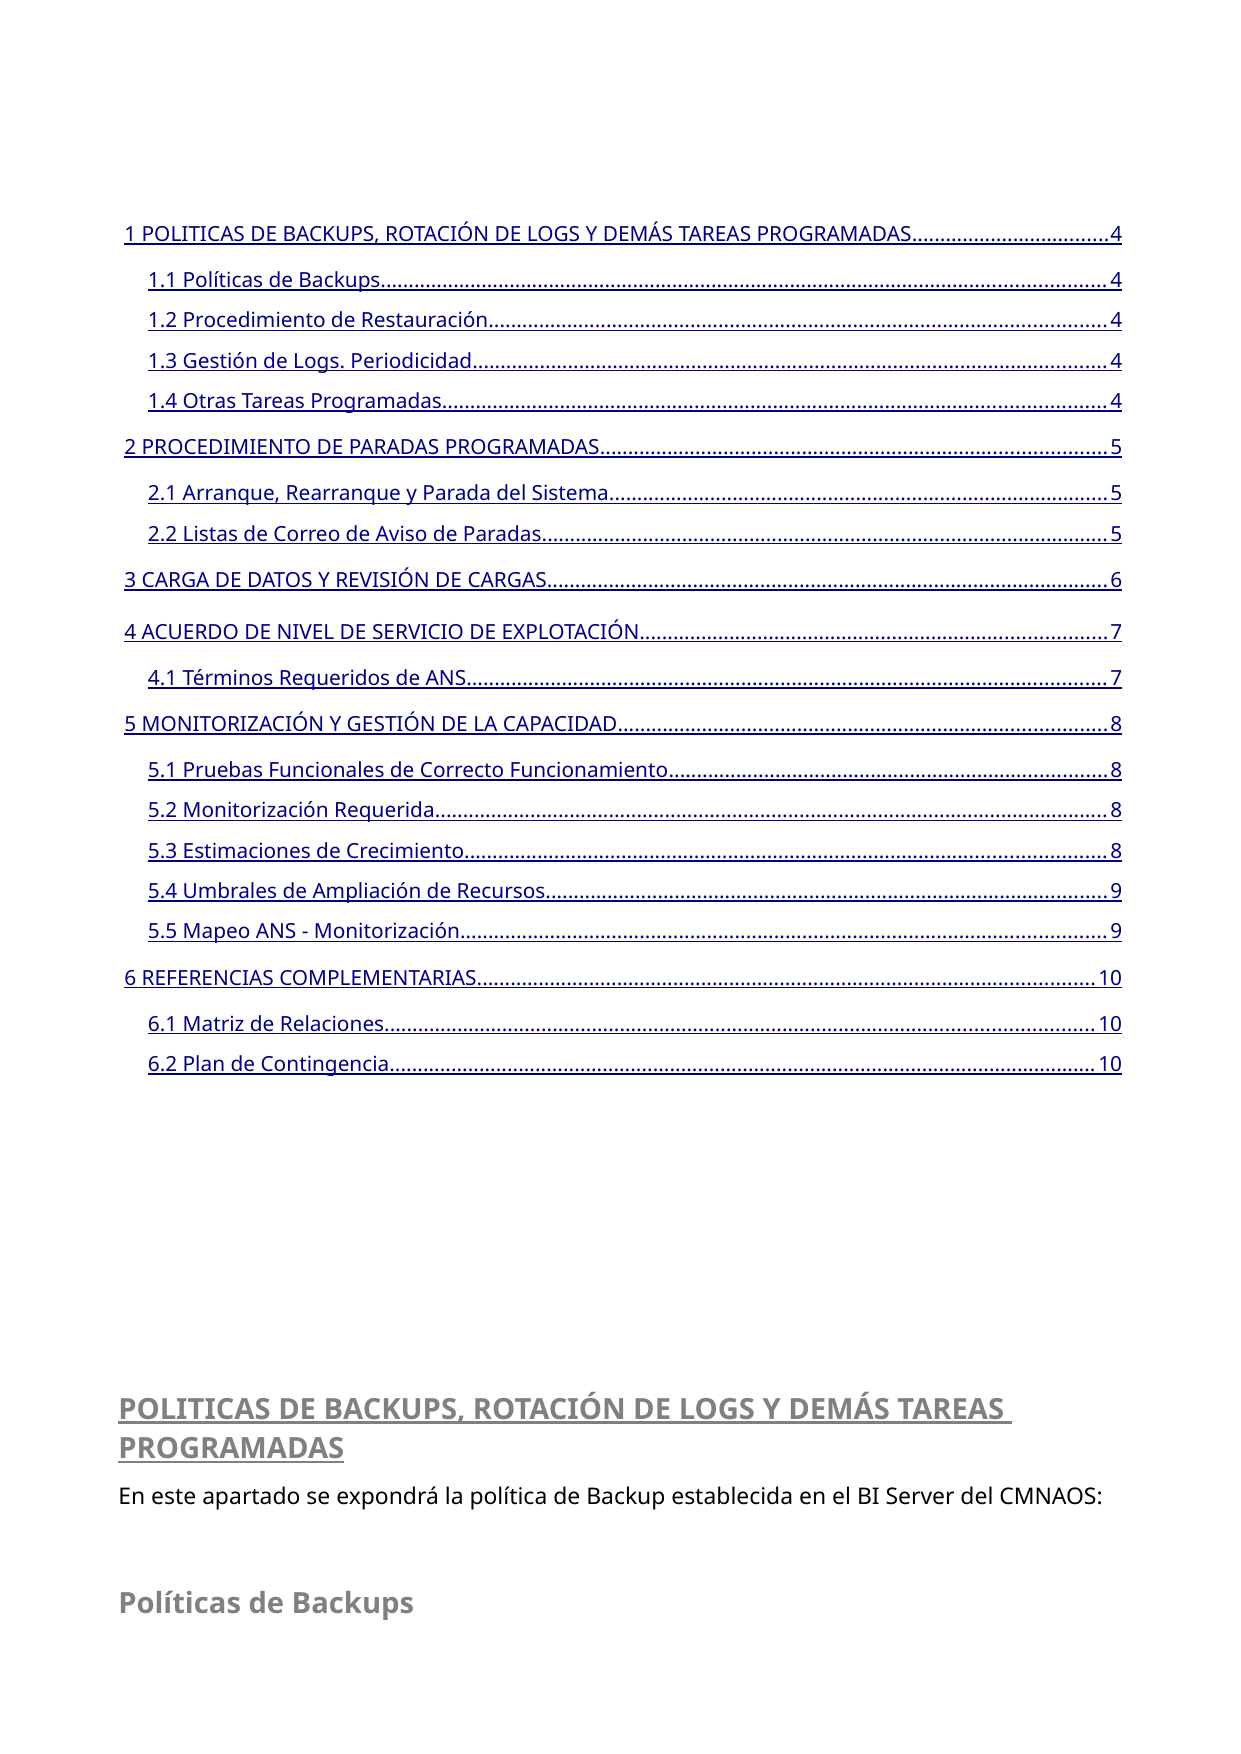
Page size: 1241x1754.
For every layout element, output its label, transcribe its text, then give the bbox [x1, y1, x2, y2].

text 5 MONITORIZACIÓN Y GESTIÓN DE LA CAPACIDAD 8 [124, 709, 1122, 733]
subtitle ÍNDICE [118, 162, 1122, 207]
text 3 CARGA DE DATOS Y REVISIÓN DE CARGAS 6 [124, 565, 1122, 589]
text 5.5 Mapeo ANS - Monitorización 9 [148, 917, 1122, 941]
text 1 POLITICAS DE BACKUPS, ROTACIÓN DE LOGS Y DEMÁS TAREAS PROGRAMADAS 4 [124, 219, 1122, 243]
text 6 REFERENCIAS COMPLEMENTARIAS 10 [124, 963, 1122, 987]
text 1.4 Otras Tareas Programadas 4 [148, 386, 1122, 410]
text 4 ACUERDO DE NIVEL DE SERVICIO DE EXPLOTACIÓN 7 [124, 617, 1122, 641]
text 5.1 Pruebas Funcionales de Correcto Funcionamiento 8 [148, 755, 1122, 779]
text 1.1 Políticas de Backups 4 [148, 265, 1122, 289]
text 2.1 Arranque, Rearranque y Parada del Sistema 5 [148, 478, 1122, 503]
text 1.3 Gestión de Logs. Periodicidad 4 [148, 346, 1122, 370]
text 1.2 Procedimiento de Restauración 4 [148, 306, 1122, 330]
text 4.1 Términos Requeridos de ANS 7 [148, 663, 1122, 687]
text 5.2 Monitorización Requerida 8 [148, 796, 1122, 820]
text 2.2 Listas de Correo de Aviso de Paradas 5 [148, 519, 1122, 543]
text 6.1 Matriz de Relaciones 10 [148, 1009, 1122, 1033]
text En este apartado se expondrá la política de Backup establecida en el BI Server del CMNAOS: [118, 1480, 1122, 1511]
text 2 PROCEDIMIENTO DE PARADAS PROGRAMADAS 5 [124, 432, 1122, 456]
subtitle POLITICAS DE BACKUPS, ROTACIÓN DE LOGS Y DEMÁS TAREAS PROGRAMADAS [118, 1388, 1122, 1467]
text 6.2 Plan de Contingencia 10 [148, 1049, 1122, 1073]
subtitle Políticas de Backups [118, 1582, 1122, 1622]
text 5.4 Umbrales de Ampliación de Recursos 9 [148, 876, 1122, 900]
text 5.3 Estimaciones de Crecimiento 8 [148, 836, 1122, 860]
